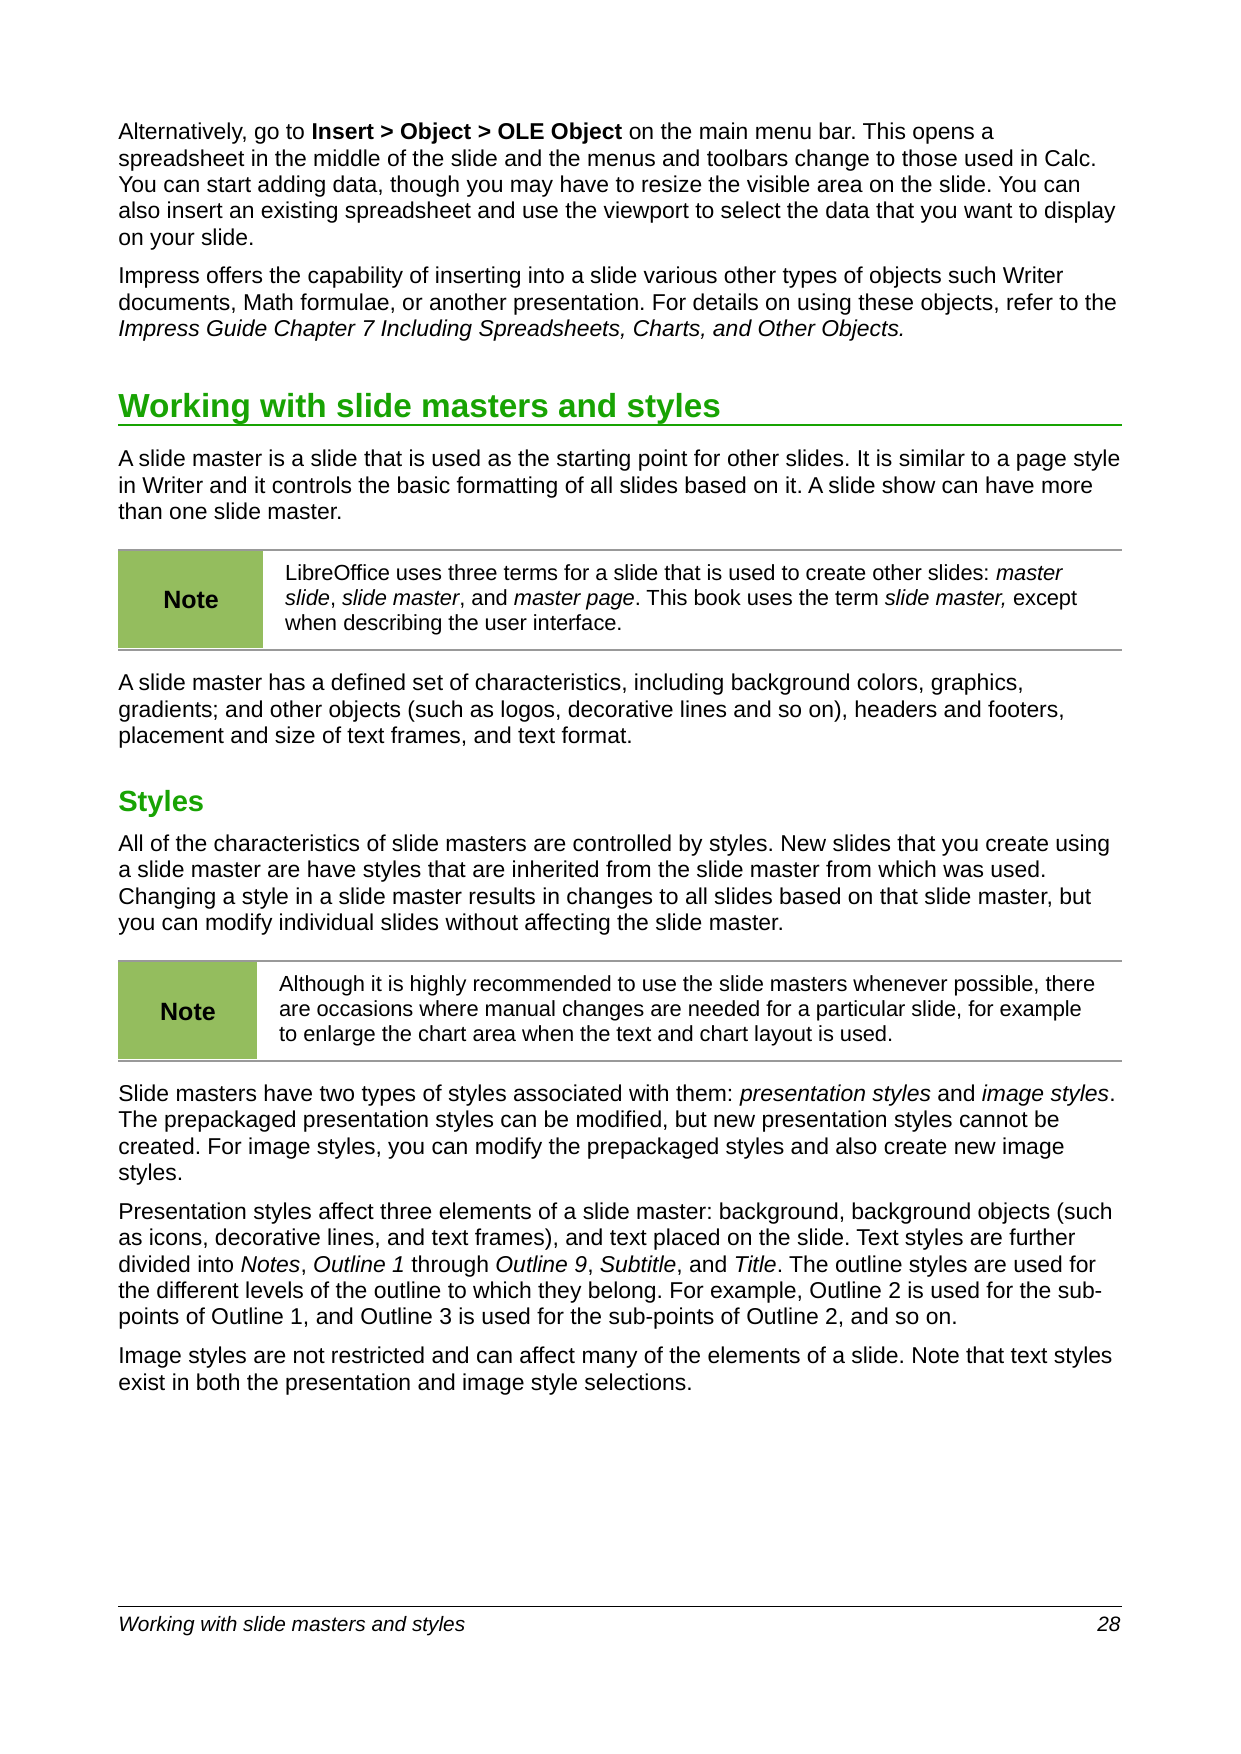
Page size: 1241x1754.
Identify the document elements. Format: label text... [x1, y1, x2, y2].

table_header LibreOffice uses three terms for a slide that is used to create other slides: master slide, slide master, and master page. This book uses the term slide master, except when describing the user interface. [264, 551, 1122, 648]
subtitle Working with slide masters and styles [118, 386, 1122, 424]
text A slide master has a defined set of characteristics, including background colors, graphics, gradients; and other objects (such as logos, decorative lines and so on), headers and footers, placement and size of text frames, and text format. [118, 669, 1122, 748]
text Slide masters have two types of styles associated with them: presentation styles and image styles. The prepackaged presentation styles can be modified, but new presentation styles cannot be created. For image styles, you can modify the prepackaged styles and also create new image styles. [118, 1080, 1122, 1185]
text Alternatively, go to Insert > Object > OLE Object on the main menu bar. This opens a spreadsheet in the middle of the slide and the menus and toolbars change to those used in Calc. You can start adding data, though you may have to resize the visible area on the slide. You can also insert an existing spreadsheet and use the viewport to select the data that you want to display on your slide. [118, 118, 1122, 250]
text Impress offers the capability of inserting into a slide various other types of objects such Writer documents, Math formulae, or another presentation. For details on using these objects, refer to the Impress Guide Chapter 7 Including Spreadsheets, Charts, and Other Objects. [118, 262, 1122, 341]
text Image styles are not restricted and can affect many of the elements of a slide. Note that text styles exist in both the presentation and image style selections. [118, 1342, 1122, 1395]
table_header Although it is highly recommended to use the slide masters whenever possible, there are occasions where manual changes are needed for a particular slide, for example to enlarge the chart area when the text and chart layout is used. [258, 962, 1122, 1059]
table_header Note [118, 962, 257, 1059]
text A slide master is a slide that is used as the starting point for other slides. It is similar to a page style in Writer and it controls the basic formatting of all slides based on it. A slide show can have more than one slide master. [118, 445, 1122, 524]
text All of the characteristics of slide masters are controlled by styles. New slides that you create using a slide master are have styles that are inherited from the slide master from which was used. Changing a style in a slide master results in changes to all slides based on that slide master, but you can modify individual slides without affecting the slide master. [118, 830, 1122, 935]
text Presentation styles affect three elements of a slide master: background, background objects (such as icons, decorative lines, and text frames), and text placed on the slide. Text styles are further divided into Notes, Outline 1 through Outline 9, Subtitle, and Title. The outline styles are used for the different levels of the outline to which they belong. For example, Outline 2 is used for the sub-points of Outline 1, and Outline 3 is used for the sub-points of Outline 2, and so on. [118, 1198, 1122, 1329]
subtitle Styles [118, 784, 1122, 817]
table_header Note [118, 551, 263, 648]
